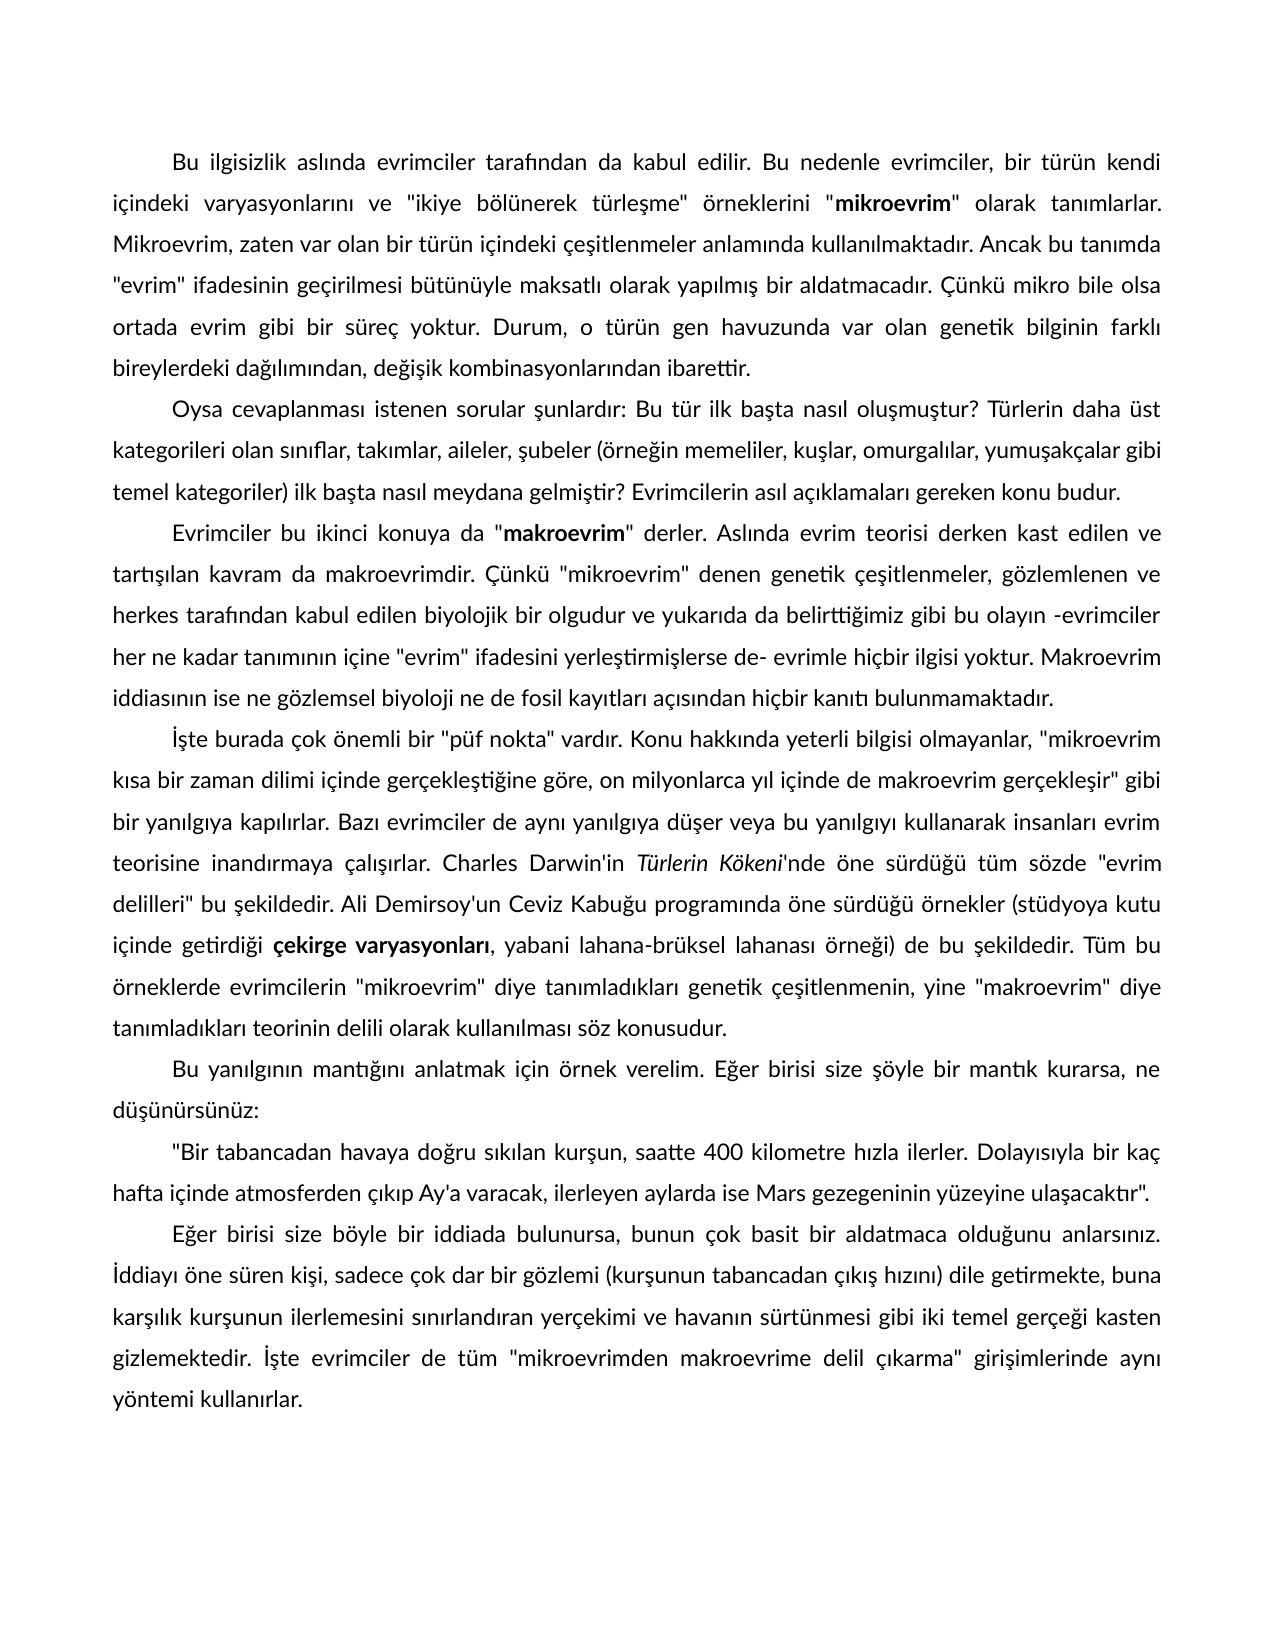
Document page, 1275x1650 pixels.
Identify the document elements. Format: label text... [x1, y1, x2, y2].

text Eğer birisi size böyle bir iddiada bulunursa, bunun çok basit bir aldatmaca olduğunu anlarsınız. İddiayı öne süren kişi, sadece çok dar bir gözlemi (kurşunun tabancadan çıkış hızını) dile getirmekte, buna karşılık kurşunun ilerlemesini sınırlandıran yerçekimi ve havanın sürtünmesi gibi iki temel gerçeği kasten gizlemektedir. İşte evrimciler de tüm "mikroevrimden makroevrime delil çıkarma" girişimlerinde aynı yöntemi kullanırlar. [112, 1220, 1162, 1413]
text İşte burada çok önemli bir "püf nokta" vardır. Konu hakkında yeterli bilgisi olmayanlar, "mikroevrim kısa bir zaman dilimi içinde gerçekleştiğine göre, on milyonlarca yıl içinde de makroevrim gerçekleşir" gibi bir yanılgıya kapılırlar. Bazı evrimciler de aynı yanılgıya düşer veya bu yanılgıyı kullanarak insanları evrim teorisine inandırmaya çalışırlar. Charles Darwin'in Türlerin Kökeni'nde öne sürdüğü tüm sözde "evrim delilleri" bu şekildedir. Ali Demirsoy'un Ceviz Kabuğu programında öne sürdüğü örnekler (stüdyoya kutu içinde getirdiği çekirge varyasyonları, yabani lahana-brüksel lahanası örneği) de bu şekildedir. Tüm bu örneklerde evrimcilerin "mikroevrim" diye tanımladıkları genetik çeşitlenmenin, yine "makroevrim" diye tanımladıkları teorinin delili olarak kullanılması söz konusudur. [112, 725, 1162, 1041]
text Evrimciler bu ikinci konuya da "makroevrim" derler. Aslında evrim teorisi derken kast edilen ve tartışılan kavram da makroevrimdir. Çünkü "mikroevrim" denen genetik çeşitlenmeler, gözlemlenen ve herkes tarafından kabul edilen biyolojik bir olgudur ve yukarıda da belirttiğimiz gibi bu olayın -evrimciler her ne kadar tanımının içine "evrim" ifadesini yerleştirmişlerse de- evrimle hiçbir ilgisi yoktur. Makroevrim iddiasının ise ne gözlemsel biyoloji ne de fosil kayıtları açısından hiçbir kanıtı bulunmamaktadır. [112, 519, 1162, 711]
text "Bir tabancadan havaya doğru sıkılan kurşun, saatte 400 kilometre hızla ilerler. Dolayısıyla bir kaç hafta içinde atmosferden çıkıp Ay'a varacak, ilerleyen aylarda ise Mars gezegeninin yüzeyine ulaşacaktır". [112, 1138, 1162, 1206]
text Bu yanılgının mantığını anlatmak için örnek verelim. Eğer birisi size şöyle bir mantık kurarsa, ne düşünürsünüz: [112, 1055, 1162, 1124]
text Bu ilgisizlik aslında evrimciler tarafından da kabul edilir. Bu nedenle evrimciler, bir türün kendi içindeki varyasyonlarını ve "ikiye bölünerek türleşme" örneklerini "mikroevrim" olarak tanımlarlar. Mikroevrim, zaten var olan bir türün içindeki çeşitlenmeler anlamında kullanılmaktadır. Ancak bu tanımda "evrim" ifadesinin geçirilmesi bütünüyle maksatlı olarak yapılmış bir aldatmacadır. Çünkü mikro bile olsa ortada evrim gibi bir süreç yoktur. Durum, o türün gen havuzunda var olan genetik bilginin farklı bireylerdeki dağılımından, değişik kombinasyonlarından ibarettir. [112, 148, 1162, 381]
text Oysa cevaplanması istenen sorular şunlardır: Bu tür ilk başta nasıl oluşmuştur? Türlerin daha üst kategorileri olan sınıflar, takımlar, aileler, şubeler (örneğin memeliler, kuşlar, omurgalılar, yumuşakçalar gibi temel kategoriler) ilk başta nasıl meydana gelmiştir? Evrimcilerin asıl açıklamaları gereken konu budur. [112, 395, 1162, 505]
